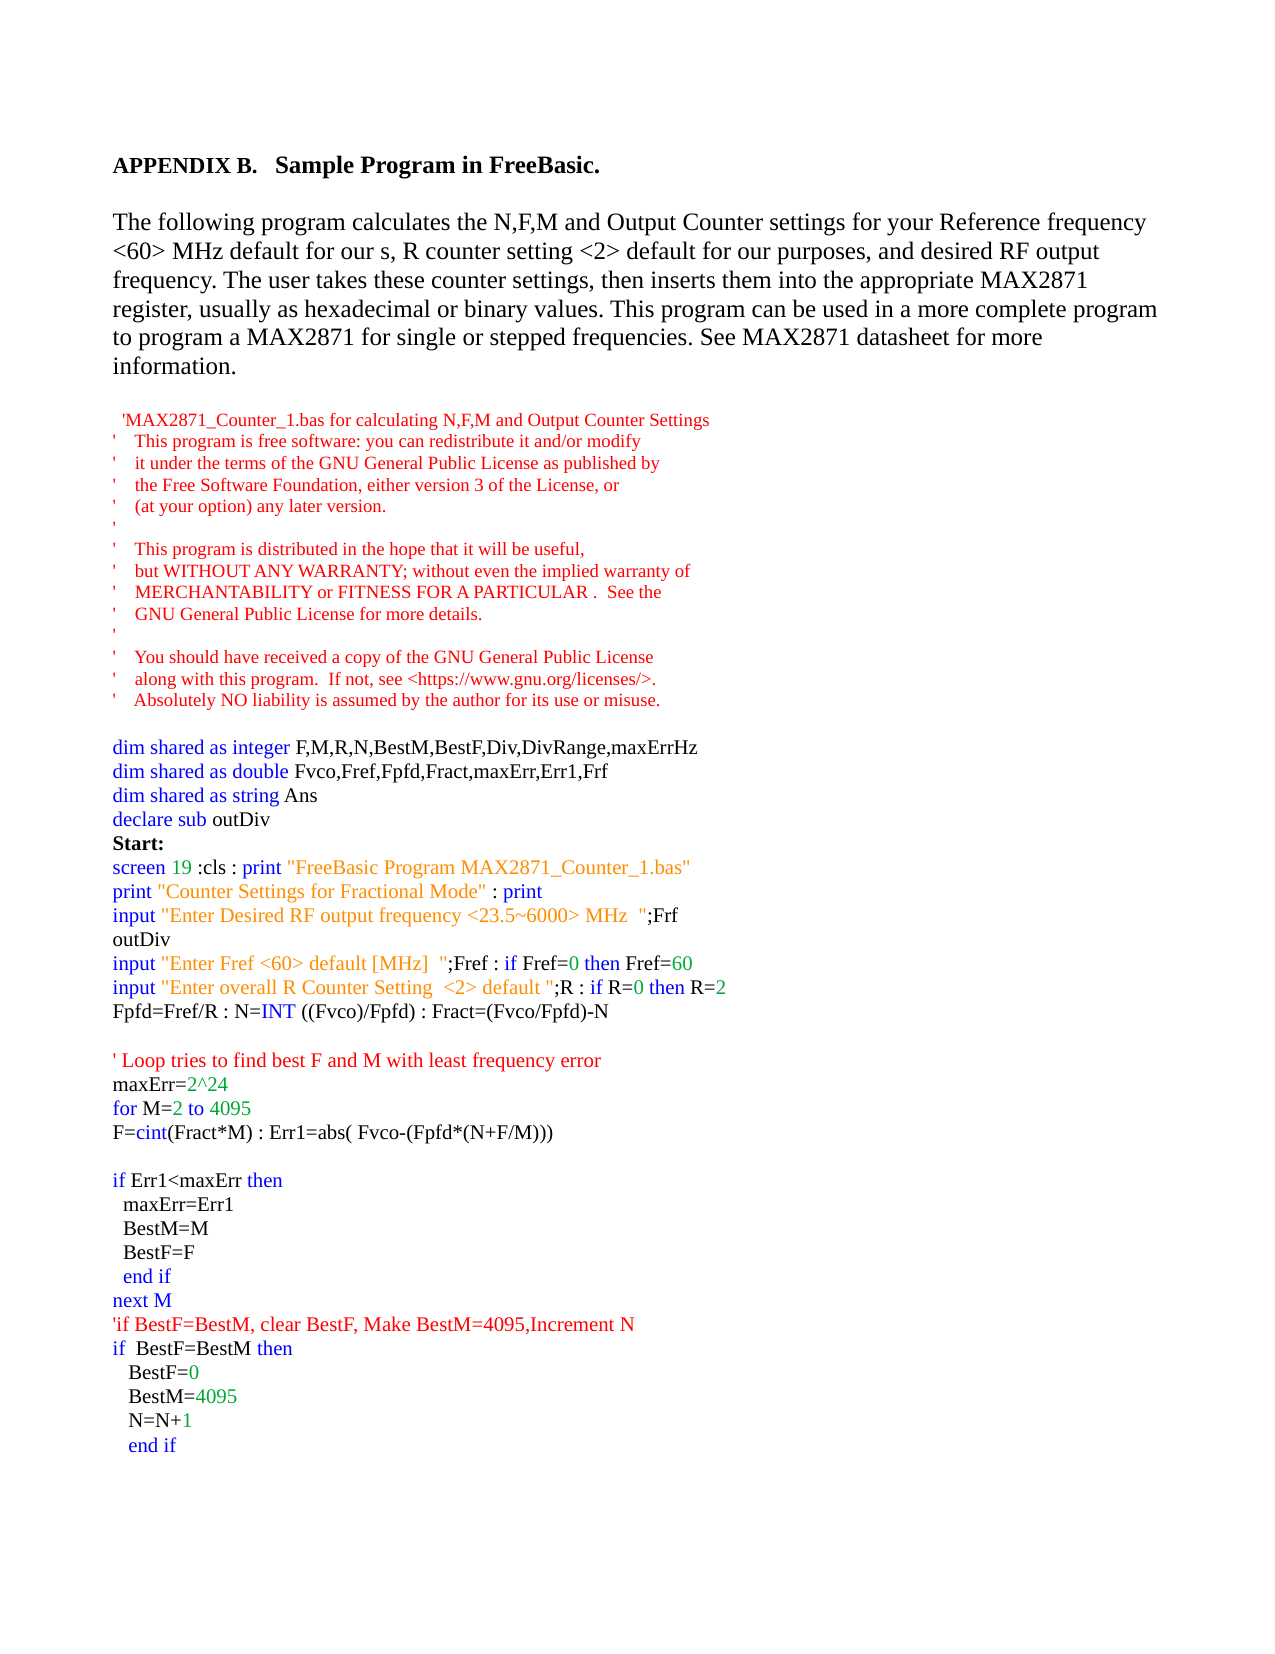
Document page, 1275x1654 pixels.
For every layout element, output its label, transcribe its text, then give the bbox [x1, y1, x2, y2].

text screen 19 :cls : print "FreeBasic Program MAX2871_Counter_1.bas" [112, 855, 1162, 879]
text ' This program is free software: you can redistribute it and/or modify [112, 430, 1162, 452]
text ' Absolutely NO liability is assumed by the author for its use or misuse. [112, 689, 1162, 711]
text ' Loop tries to find best F and M with least frequency error [112, 1047, 1162, 1072]
text 'if BestF=BestM, clear BestF, Make BestM=4095,Increment N [112, 1312, 1162, 1336]
text ' (at your option) any later version. [112, 495, 1162, 517]
text ' but WITHOUT ANY WARRANTY; without even the implied warranty of [112, 560, 1162, 581]
text ' GNU General Public License for more details. [112, 603, 1162, 624]
text ' along with this program. If not, see <https://www.gnu.org/licenses/>. [112, 667, 1162, 689]
text ' This program is distributed in the hope that it will be useful, [112, 538, 1162, 560]
text 'MAX2871_Counter_1.bas for calculating N,F,M and Output Counter Settings [112, 409, 1162, 430]
text dim shared as string Ans [112, 783, 1162, 807]
text input "Enter Desired RF output frequency <23.5~6000> MHz ";Frf [112, 903, 1162, 927]
text ' MERCHANTABILITY or FITNESS FOR A PARTICULAR . See the [112, 581, 1162, 603]
text print "Counter Settings for Fractional Mode" : print [112, 879, 1162, 903]
text if Err1<maxErr then [112, 1168, 1162, 1192]
text N=N+1 [112, 1408, 1162, 1432]
text BestF=0 [112, 1360, 1162, 1384]
text ' You should have received a copy of the GNU General Public License [112, 646, 1162, 667]
text input "Enter Fref <60> default [MHz] ";Fref : if Fref=0 then Fref=60 [112, 951, 1162, 975]
text for M=2 to 4095 [112, 1096, 1162, 1120]
text dim shared as integer F,M,R,N,BestM,BestF,Div,DivRange,maxErrHz [112, 735, 1162, 759]
text ' it under the terms of the GNU General Public License as published by [112, 452, 1162, 473]
text end if [112, 1432, 1162, 1457]
text BestM=M [112, 1216, 1162, 1240]
text end if [112, 1264, 1162, 1288]
text declare sub outDiv [112, 807, 1162, 831]
text dim shared as double Fvco,Fref,Fpfd,Fract,maxErr,Err1,Frf [112, 759, 1162, 783]
text BestF=F [112, 1240, 1162, 1264]
text BestM=4095 [112, 1384, 1162, 1408]
text if BestF=BestM then [112, 1336, 1162, 1360]
text maxErr=2^24 [112, 1072, 1162, 1096]
text ' [112, 517, 1162, 538]
text Start: [112, 831, 1162, 855]
text Fpfd=Fref/R : N=INT ((Fvco)/Fpfd) : Fract=(Fvco/Fpfd)-N [112, 999, 1162, 1023]
text next M [112, 1288, 1162, 1312]
text maxErr=Err1 [112, 1192, 1162, 1216]
text The following program calculates the N,F,M and Output Counter settings for your Reference frequency <60> MHz default for our s, R counter setting <2> default for our purposes, and desired RF output frequency. The user takes these counter settings, then inserts them into the appropriate MAX2871 register, usually as hexadecimal or binary values. This program can be used in a more complete program to program a MAX2871 for single or stepped frequencies. See MAX2871 datasheet for more information. [112, 207, 1162, 380]
text F=cint(Fract*M) : Err1=abs( Fvco-(Fpfd*(N+F/M))) [112, 1120, 1162, 1144]
text ' [112, 624, 1162, 646]
text ' the Free Software Foundation, either version 3 of the License, or [112, 473, 1162, 495]
text outDiv [112, 927, 1162, 951]
text APPENDIX B. Sample Program in FreeBasic. [112, 150, 1162, 179]
text input "Enter overall R Counter Setting <2> default ";R : if R=0 then R=2 [112, 975, 1162, 999]
